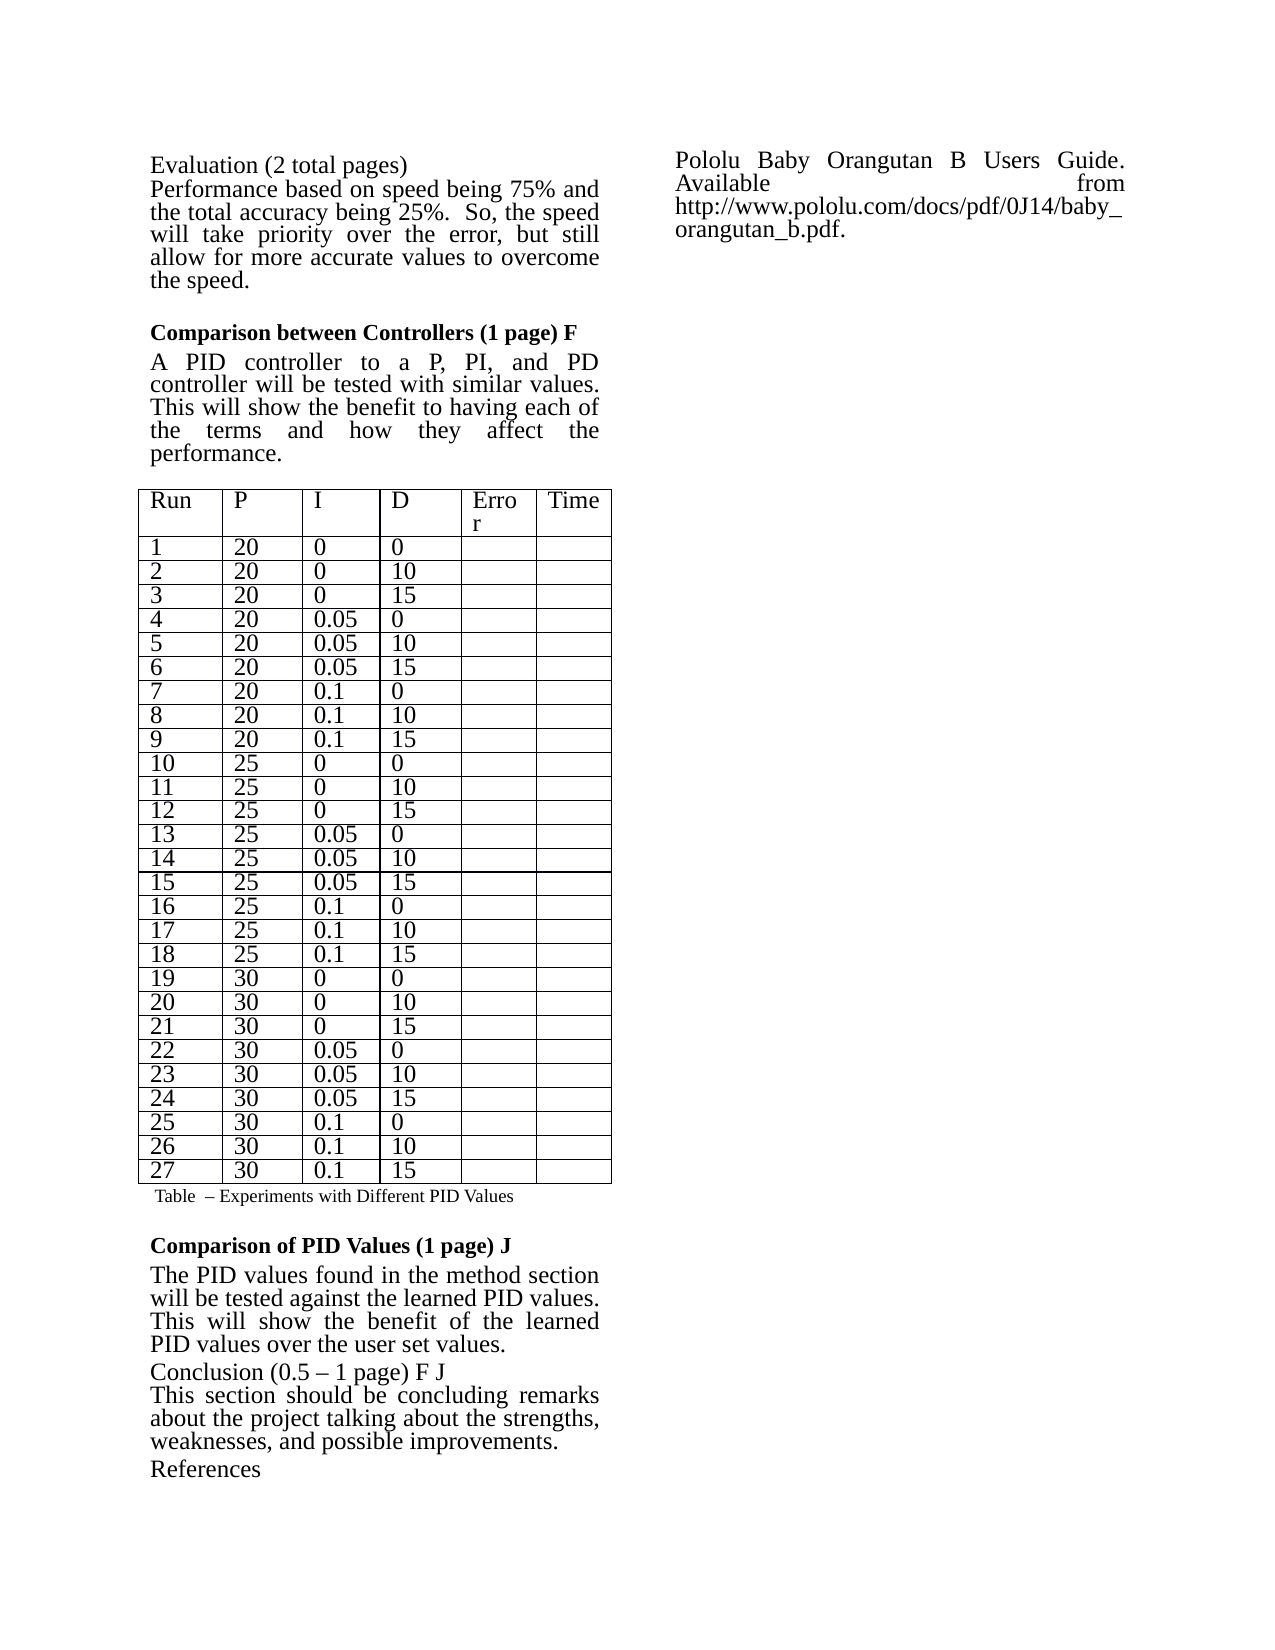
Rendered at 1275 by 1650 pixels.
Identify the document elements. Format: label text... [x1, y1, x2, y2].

table_cell [462, 585, 536, 608]
table_cell 30 [223, 1088, 302, 1111]
text This section should be concluding remarks about the project talking about the strengths, weaknesses, and possible improvements. [150, 1386, 600, 1454]
table_cell 5 [139, 633, 222, 656]
table_cell 15 [381, 873, 461, 895]
table_cell [462, 609, 536, 632]
table_cell 22 [139, 1040, 222, 1063]
table_cell [462, 681, 536, 704]
table_cell 10 [381, 920, 461, 943]
table_cell 10 [139, 753, 222, 776]
table_cell [537, 873, 611, 895]
table_cell [462, 705, 536, 728]
table_cell 25 [139, 1112, 222, 1135]
table_cell 10 [381, 849, 461, 871]
table_cell 17 [139, 920, 222, 943]
table_cell 30 [223, 1112, 302, 1135]
table_header Error [462, 490, 536, 536]
table_cell [462, 1112, 536, 1135]
table_cell [537, 1064, 611, 1087]
table_cell [537, 609, 611, 632]
table_cell 20 [223, 705, 302, 728]
table_cell 15 [381, 1088, 461, 1111]
table_cell 0.05 [303, 657, 379, 680]
table_cell 15 [381, 801, 461, 823]
table_cell 3 [139, 585, 222, 608]
table_cell 0.05 [303, 825, 379, 847]
table_cell 24 [139, 1088, 222, 1111]
table_cell 0 [303, 968, 379, 991]
subtitle Comparison of PID Values (1 page) J [150, 1232, 600, 1259]
table_cell [537, 729, 611, 752]
table_cell 0 [381, 1040, 461, 1063]
table_header I [303, 490, 379, 536]
table_cell [537, 705, 611, 728]
table_cell [462, 825, 536, 847]
table_cell 27 [139, 1160, 222, 1183]
text A PID controller to a P, PI, and PD controller will be tested with similar values. This will show the benefit to having each of the terms and how they affect the performance. [150, 352, 600, 466]
table_cell 0.05 [303, 1040, 379, 1063]
table_cell 25 [223, 873, 302, 895]
table_cell 25 [223, 753, 302, 776]
table_cell [462, 777, 536, 799]
table_cell 0.1 [303, 920, 379, 943]
table_cell [537, 1016, 611, 1039]
table_cell [462, 537, 536, 560]
table_cell [462, 753, 536, 776]
table_header P [223, 490, 302, 536]
table_cell 25 [223, 896, 302, 919]
table_cell 20 [223, 633, 302, 656]
text Table – Experiments with Different PID Values [150, 1184, 600, 1207]
table_cell 0.1 [303, 705, 379, 728]
table_cell [537, 633, 611, 656]
table_cell [462, 729, 536, 752]
table_cell 8 [139, 705, 222, 728]
table_cell 2 [139, 561, 222, 584]
table_cell 13 [139, 825, 222, 847]
table_cell 25 [223, 849, 302, 871]
table_header Time [537, 490, 611, 536]
table_cell 0.1 [303, 681, 379, 704]
table_cell 0.05 [303, 609, 379, 632]
subtitle Evaluation (2 total pages) [150, 150, 600, 179]
table_header D [381, 490, 461, 536]
table_cell 10 [381, 705, 461, 728]
table_cell 0.05 [303, 1064, 379, 1087]
table_cell 20 [223, 537, 302, 560]
table_cell [537, 1160, 611, 1183]
table_cell [462, 657, 536, 680]
table_cell [462, 896, 536, 919]
table_cell 25 [223, 777, 302, 799]
table_cell 18 [139, 944, 222, 967]
table_cell [537, 1040, 611, 1063]
text The PID values found in the method section will be tested against the learned PID values. This will show the benefit of the learned PID values over the user set values. [150, 1265, 600, 1357]
table_cell 0.1 [303, 896, 379, 919]
table_cell 0 [381, 537, 461, 560]
table_cell [537, 537, 611, 560]
table_cell [462, 1016, 536, 1039]
table_cell 25 [223, 944, 302, 967]
table_cell 0 [303, 585, 379, 608]
table_cell 0 [303, 537, 379, 560]
table_cell 10 [381, 777, 461, 799]
table_cell 0 [303, 992, 379, 1015]
table_cell 15 [381, 729, 461, 752]
table_cell [462, 920, 536, 943]
table_cell [537, 944, 611, 967]
table_cell 0 [381, 753, 461, 776]
table_cell [537, 753, 611, 776]
table_cell 0 [381, 1112, 461, 1135]
table_cell [462, 1040, 536, 1063]
table_cell 15 [381, 1160, 461, 1183]
table_cell 0.1 [303, 1160, 379, 1183]
table_cell 0.1 [303, 729, 379, 752]
table_cell 20 [223, 609, 302, 632]
table_cell [462, 633, 536, 656]
table_cell [462, 1136, 536, 1159]
table_cell 23 [139, 1064, 222, 1087]
table_cell 1 [139, 537, 222, 560]
table_cell 20 [223, 657, 302, 680]
table_header Run [139, 490, 222, 536]
table_cell 15 [139, 873, 222, 895]
table_cell 0 [381, 609, 461, 632]
table_cell 0.05 [303, 633, 379, 656]
table_cell [537, 681, 611, 704]
text Performance based on speed being 75% and the total accuracy being 25%. So, the speed will take priority over the error, but still allow for more accurate values to overcome the speed. [150, 179, 600, 293]
subtitle Conclusion (0.5 – 1 page) F J [150, 1357, 600, 1386]
table_cell 0 [303, 801, 379, 823]
table_cell 15 [381, 657, 461, 680]
table_cell 0.1 [303, 1136, 379, 1159]
table_cell 0 [381, 968, 461, 991]
table_cell 0 [303, 561, 379, 584]
table_cell 30 [223, 1160, 302, 1183]
table_cell [537, 777, 611, 799]
table_cell 11 [139, 777, 222, 799]
table_cell 10 [381, 561, 461, 584]
table_cell [462, 944, 536, 967]
table_cell [537, 896, 611, 919]
table_cell 30 [223, 992, 302, 1015]
table_cell 9 [139, 729, 222, 752]
table_cell 6 [139, 657, 222, 680]
table_cell [537, 1136, 611, 1159]
table_cell [537, 585, 611, 608]
table_cell [462, 1064, 536, 1087]
table_cell [537, 920, 611, 943]
table_cell 20 [223, 729, 302, 752]
table_cell [462, 873, 536, 895]
table_cell 7 [139, 681, 222, 704]
table_cell 20 [223, 681, 302, 704]
table_cell 0 [303, 777, 379, 799]
table_cell 0.05 [303, 873, 379, 895]
table_cell [537, 1088, 611, 1111]
table_cell [462, 849, 536, 871]
table_cell 25 [223, 920, 302, 943]
table_cell 30 [223, 1040, 302, 1063]
table_cell 30 [223, 1016, 302, 1039]
table_cell 0 [303, 1016, 379, 1039]
table_cell 4 [139, 609, 222, 632]
table_cell 10 [381, 633, 461, 656]
table_cell 26 [139, 1136, 222, 1159]
table_cell [462, 992, 536, 1015]
subtitle Comparison between Controllers (1 page) F [150, 318, 600, 345]
table_cell 25 [223, 825, 302, 847]
table_cell 10 [381, 1064, 461, 1087]
text Pololu Baby Orangutan B Users Guide. Available from http://www.pololu.com/docs/pdf/0J14/baby_orangutan_b.pdf. [675, 150, 1125, 242]
table_cell [462, 801, 536, 823]
table_cell 0 [303, 753, 379, 776]
table_cell [537, 561, 611, 584]
table_cell 10 [381, 1136, 461, 1159]
table_cell 0.1 [303, 944, 379, 967]
table_cell [537, 657, 611, 680]
table_cell 0.05 [303, 849, 379, 871]
table_cell 30 [223, 1136, 302, 1159]
table_cell 0 [381, 681, 461, 704]
table_cell 10 [381, 992, 461, 1015]
table_cell 20 [139, 992, 222, 1015]
table_cell 0 [381, 896, 461, 919]
table_cell 0 [381, 825, 461, 847]
table_cell 0.05 [303, 1088, 379, 1111]
table_cell 25 [223, 801, 302, 823]
table_cell 21 [139, 1016, 222, 1039]
table_cell 15 [381, 944, 461, 967]
table_cell 30 [223, 1064, 302, 1087]
table_cell [462, 1088, 536, 1111]
table_cell [537, 992, 611, 1015]
subtitle References [150, 1454, 600, 1483]
table_cell [537, 968, 611, 991]
table_cell [462, 968, 536, 991]
table_cell [537, 801, 611, 823]
table_cell [462, 1160, 536, 1183]
table_cell [537, 825, 611, 847]
table_cell 0.1 [303, 1112, 379, 1135]
table_cell [462, 561, 536, 584]
table_cell 30 [223, 968, 302, 991]
table_cell 20 [223, 561, 302, 584]
table_cell 19 [139, 968, 222, 991]
table_cell [537, 849, 611, 871]
table_cell 12 [139, 801, 222, 823]
table_cell 16 [139, 896, 222, 919]
table_cell 20 [223, 585, 302, 608]
table_cell 15 [381, 1016, 461, 1039]
table_cell [537, 1112, 611, 1135]
table_cell 15 [381, 585, 461, 608]
table_cell 14 [139, 849, 222, 871]
